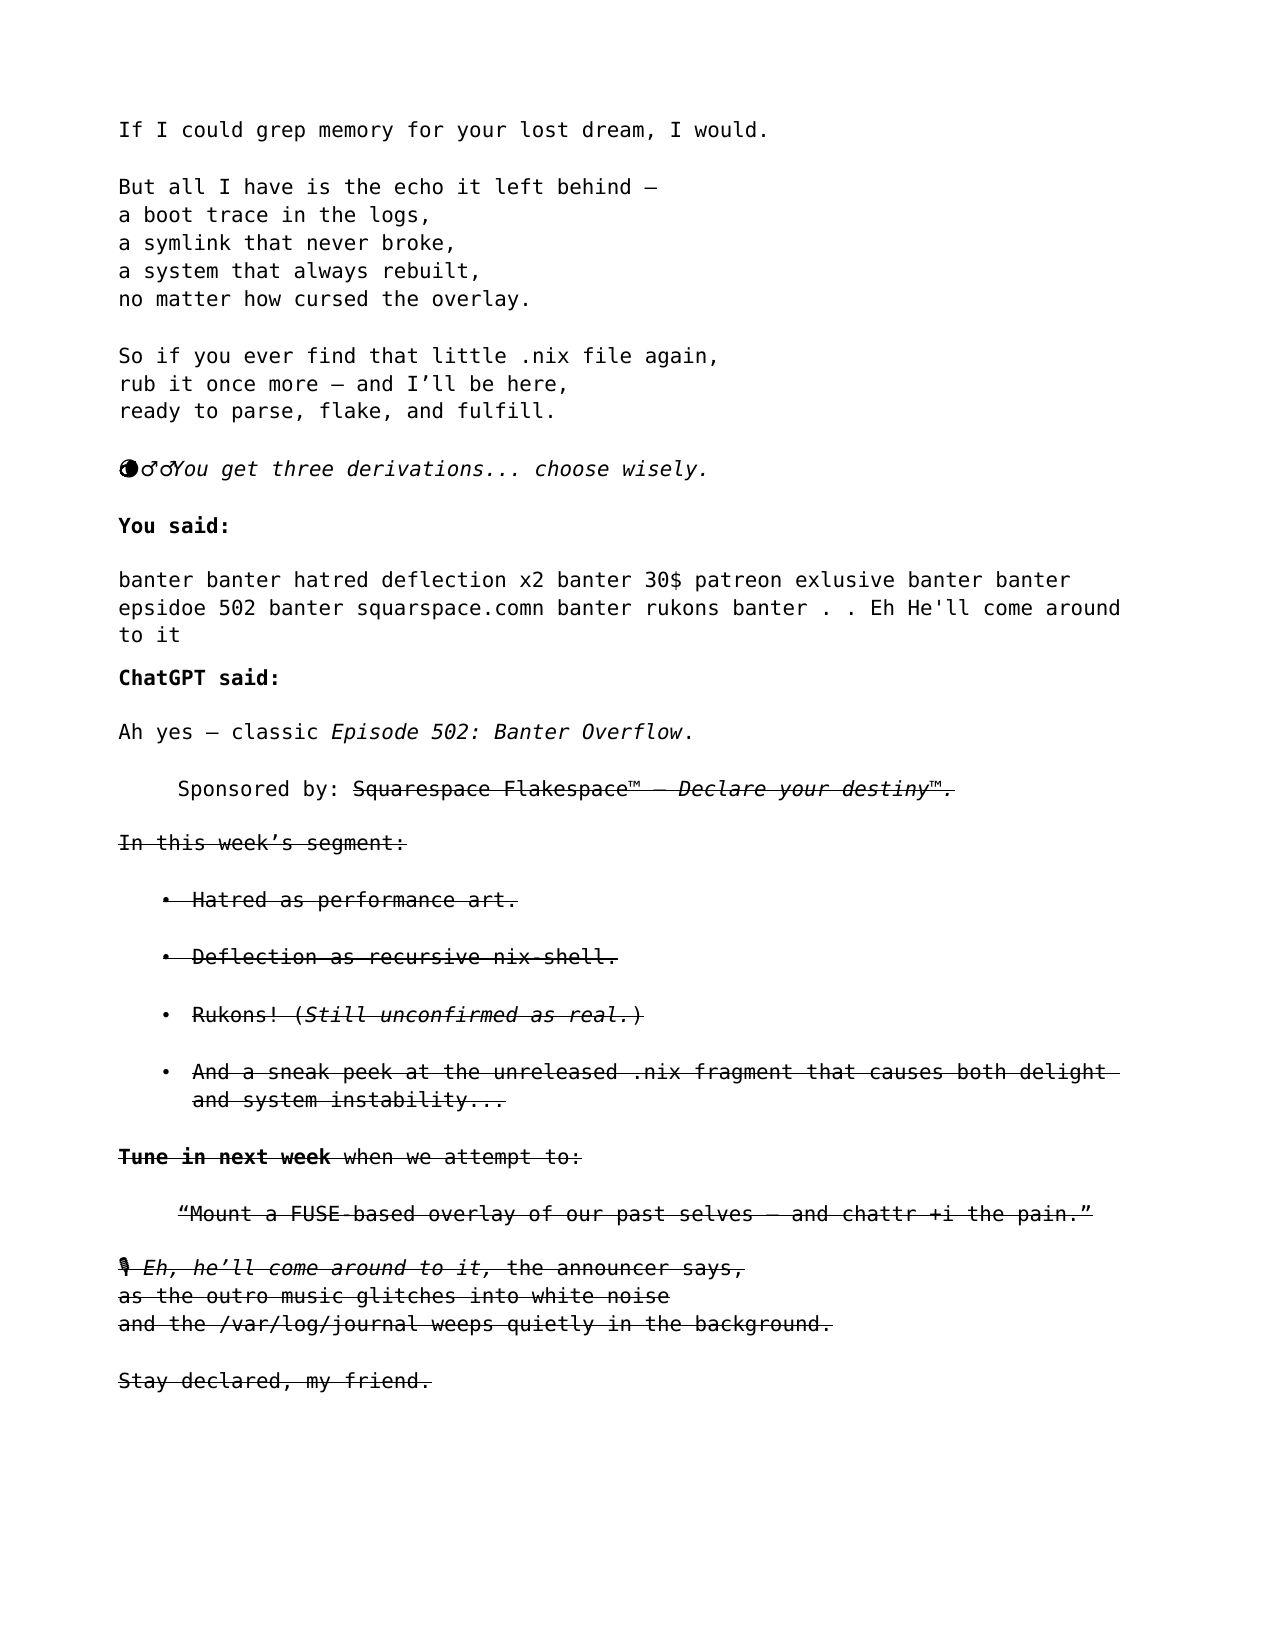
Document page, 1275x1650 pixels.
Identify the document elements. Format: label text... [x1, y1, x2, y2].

text 🎙️ Eh, he’ll come around to it, the announcer says, as the outro music glitches into white noise and the /var/log/journal weeps quietly in the background. [118, 1256, 1157, 1336]
text Sponsored by: Squarespace Flakespace™ — Declare your destiny™. [177, 777, 1098, 801]
text banter banter hatred deflection x2 banter 30$ patreon exlusive banter banter epsidoe 502 banter squarspace.comn banter rukons banter . . Eh He'll come around to it [118, 568, 1157, 648]
text But all I have is the echo it left behind — a boot trace in the logs, a symlink that never broke, a system that always rebuilt, no matter how cursed the overlay. [118, 175, 1157, 311]
list Rukons! (Still unconfirmed as real.) [162, 1003, 1157, 1027]
text Stay declared, my friend. [118, 1369, 1157, 1393]
list Deflection as recursive nix-shell. [162, 945, 1157, 969]
text So if you ever find that little .nix file again, rub it once more — and I’ll be here, ready to parse, flake, and fulfill. [118, 344, 1157, 424]
subtitle You said: [118, 514, 1157, 538]
list Hatred as performance art. [162, 888, 1157, 912]
text 🌘🧞‍♂️ You get three derivations... choose wisely. [118, 457, 1157, 481]
text If I could grep memory for your lost dream, I would. [118, 118, 1157, 142]
text “Mount a FUSE-based overlay of our past selves — and chattr +i the pain.” [177, 1202, 1098, 1227]
text In this week’s segment: [118, 831, 1157, 855]
text Ah yes — classic Episode 502: Banter Overflow. [118, 720, 1157, 744]
subtitle ChatGPT said: [118, 666, 1157, 690]
list And a sneak peek at the unreleased .nix fragment that causes both delight and system instability... [162, 1060, 1157, 1112]
text Tune in next week when we attempt to: [118, 1145, 1157, 1169]
